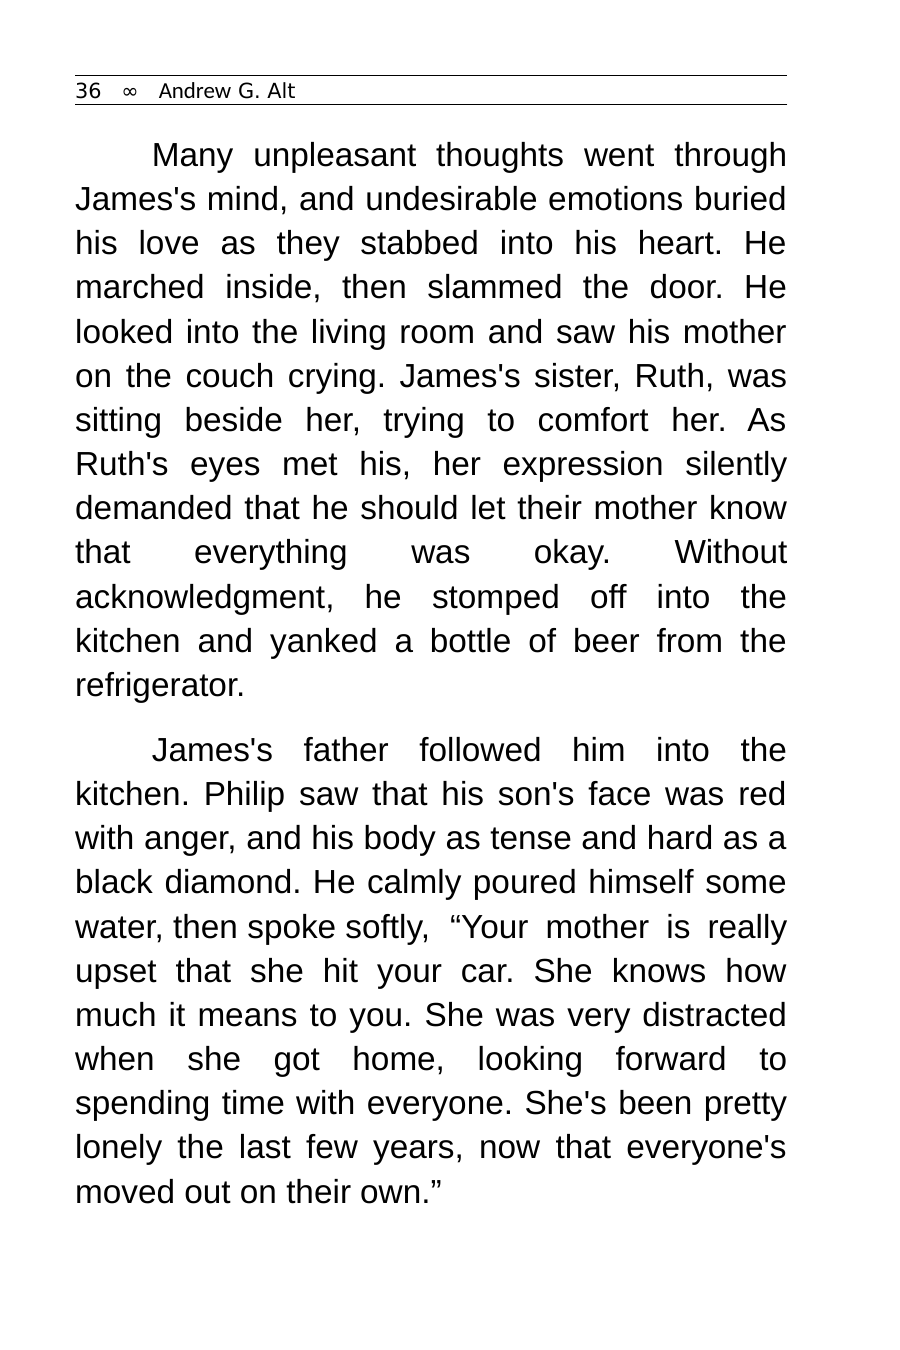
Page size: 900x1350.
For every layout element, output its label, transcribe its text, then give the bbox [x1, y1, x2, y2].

text James's father followed him into the kitchen. Philip saw that his son's face was red with anger, and his body as tense and hard as a black diamond. He calmly poured himself some water, then spoke softly, “Your mother is really upset that she hit your car. She knows how much it means to you. She was very distracted when she got home, looking forward to spending time with everyone. She's been pretty lonely the last few years, now that everyone's moved out on their own.” [75, 730, 787, 1210]
text Many unpleasant thoughts went through James's mind, and undesirable emotions buried his love as they stabbed into his heart. He marched inside, then slammed the door. He looked into the living room and saw his mother on the couch crying. James's sister, Ruth, was sitting beside her, trying to comfort her. As Ruth's eyes met his, her expression silently demanded that he should let their mother know that everything was okay. Without acknowledgment, he stomped off into the kitchen and yanked a bottle of beer from the refrigerator. [75, 135, 787, 703]
